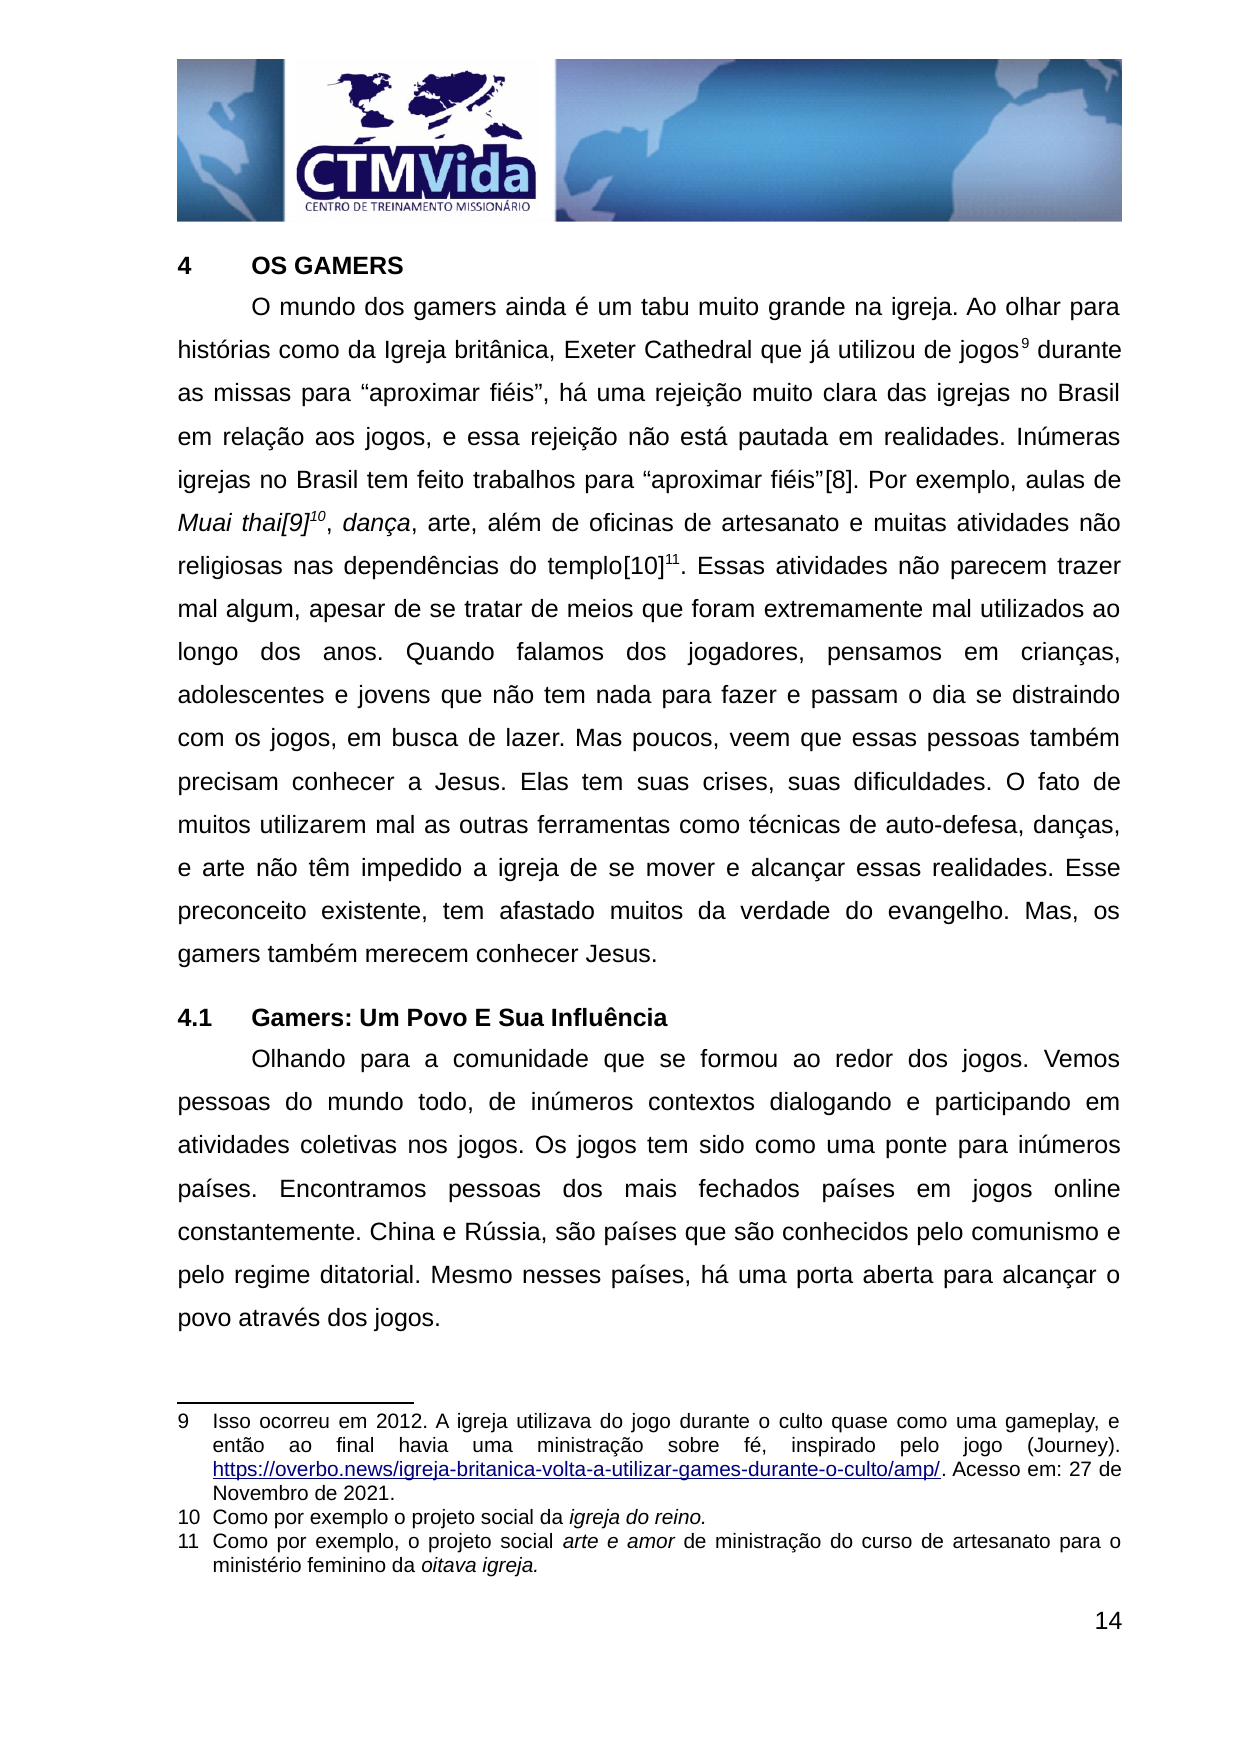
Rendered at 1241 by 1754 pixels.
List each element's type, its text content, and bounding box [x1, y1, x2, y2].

subtitle 4 Os Gamers [177, 251, 1122, 280]
text O mundo dos gamers ainda é um tabu muito grande na igreja. Ao olhar para histórias como da Igreja britânica, Exeter Cathedral que já utilizou de jogos durante as missas para “aproximar fiéis”, há uma rejeição muito clara das igrejas no Brasil em relação aos jogos, e essa rejeição não está pautada em realidades. Inúmeras igrejas no Brasil tem feito trabalhos para “aproximar fiéis”[8]. Por exemplo, aulas de Muai thai[9], dança, arte, além de oficinas de artesanato e muitas atividades não religiosas nas dependências do templo[10]. Essas atividades não parecem trazer mal algum, apesar de se tratar de meios que foram extremamente mal utilizados ao longo dos anos. Quando falamos dos jogadores, pensamos em crianças, adolescentes e jovens que não tem nada para fazer e passam o dia se distraindo com os jogos, em busca de lazer. Mas poucos, veem que essas pessoas também precisam conhecer a Jesus. Elas tem suas crises, suas dificuldades. O fato de muitos utilizarem mal as outras ferramentas como técnicas de auto-defesa, danças, e arte não têm impedido a igreja de se mover e alcançar essas realidades. Esse preconceito existente, tem afastado muitos da verdade do evangelho. Mas, os gamers também merecem conhecer Jesus. [177, 292, 1122, 968]
text Como por exemplo, o projeto social arte e amor de ministração do curso de artesanato para o ministério feminino da oitava igreja. [177, 1529, 1122, 1577]
subtitle 4.1 Gamers: Um povo e sua influência [177, 1003, 1122, 1032]
text Como por exemplo o projeto social da igreja do reino. [177, 1505, 1122, 1529]
text Isso ocorreu em 2012. A igreja utilizava do jogo durante o culto quase como uma gameplay, e então ao final havia uma ministração sobre fé, inspirado pelo jogo (Journey). https://overbo.news/igreja-britanica-volta-a-utilizar-games-durante-o-culto/amp/. Acesso em: 27 de Novembro de 2021. [177, 1409, 1122, 1505]
picture [177, 59, 1122, 222]
text Olhando para a comunidade que se formou ao redor dos jogos. Vemos pessoas do mundo todo, de inúmeros contextos dialogando e participando em atividades coletivas nos jogos. Os jogos tem sido como uma ponte para inúmeros países. Encontramos pessoas dos mais fechados países em jogos online constantemente. China e Rússia, são países que são conhecidos pelo comunismo e pelo regime ditatorial. Mesmo nesses países, há uma porta aberta para alcançar o povo através dos jogos. [177, 1044, 1122, 1332]
